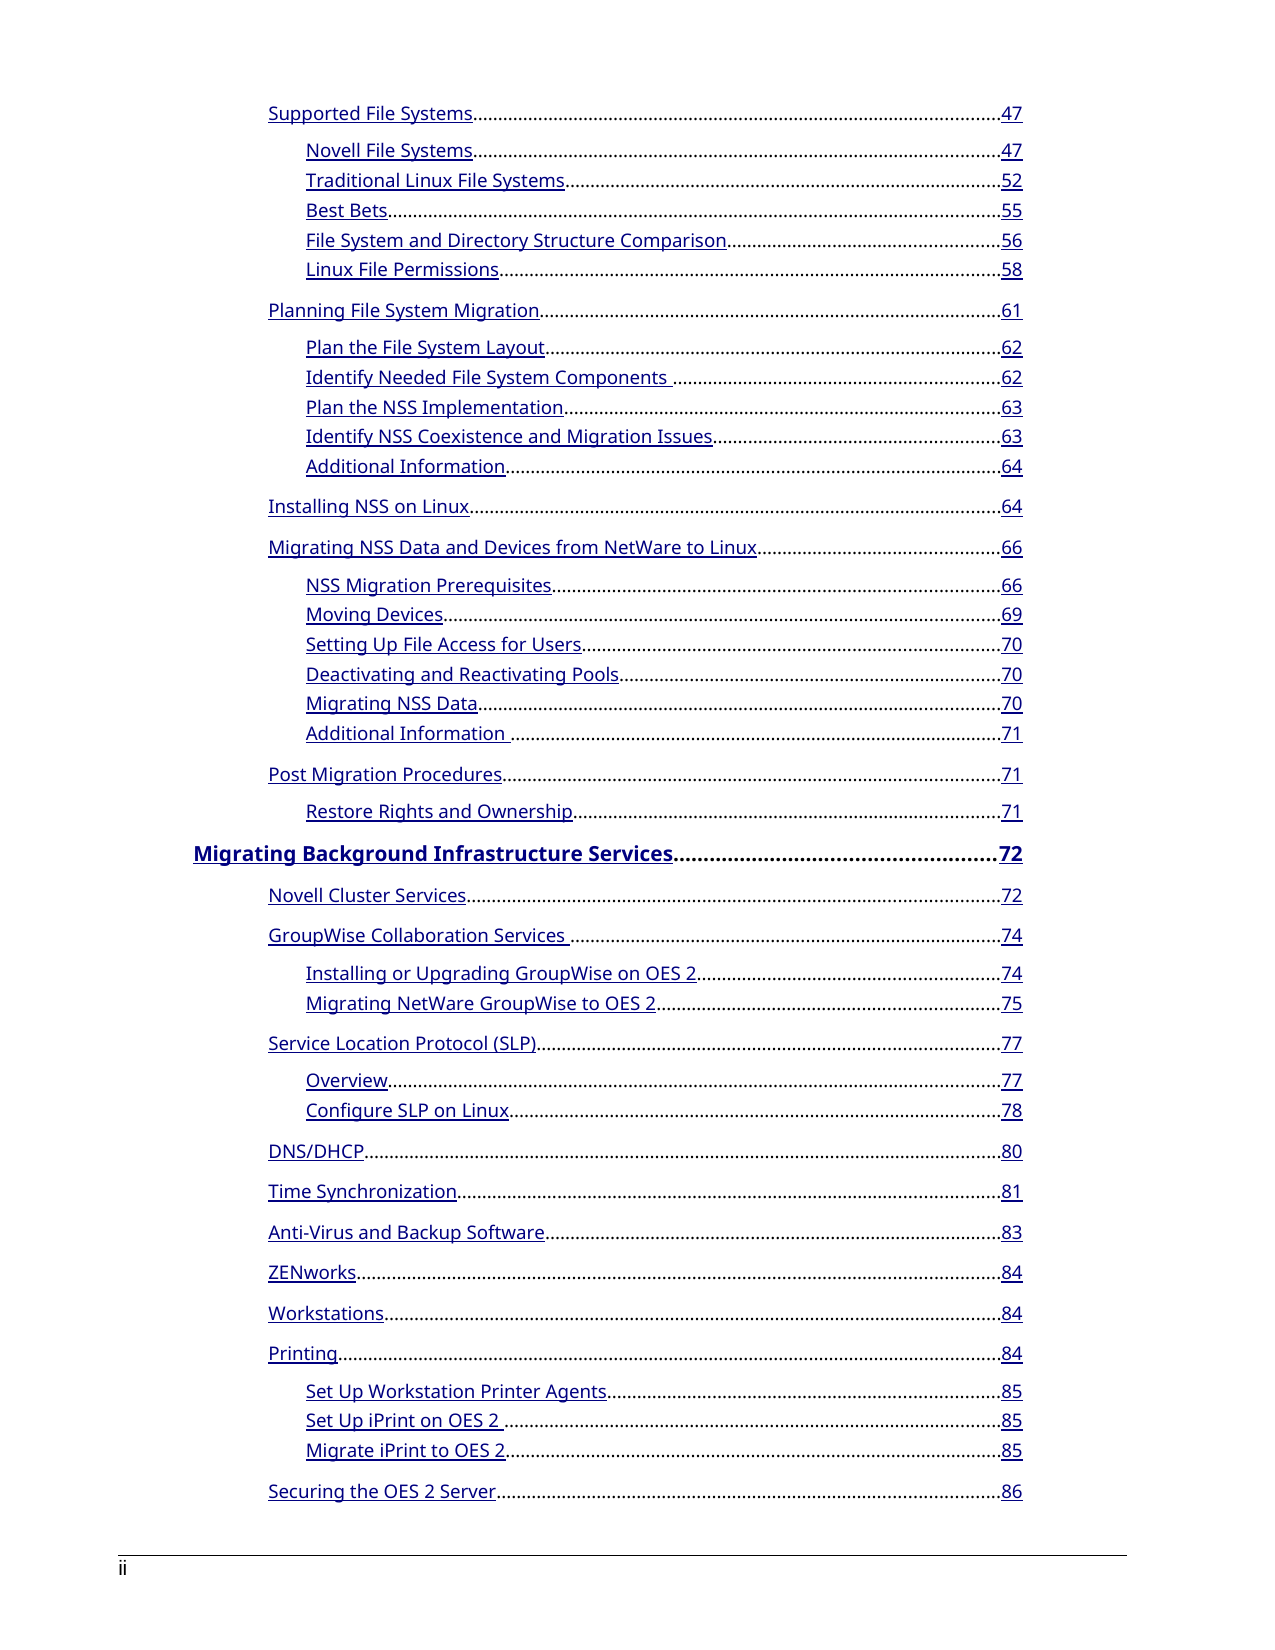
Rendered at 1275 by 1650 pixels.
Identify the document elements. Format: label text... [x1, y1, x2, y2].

text Additional Information 71 [306, 720, 1022, 746]
text Securing the OES 2 Server 86 [268, 1478, 1022, 1504]
text Best Bets 55 [306, 197, 1022, 223]
text Plan the File System Layout 62 [306, 335, 1022, 360]
text Configure SLP on Linux 78 [306, 1098, 1022, 1123]
text Installing NSS on Linux 64 [268, 494, 1022, 519]
text Additional Information 64 [306, 453, 1022, 479]
text Migrate iPrint to OES 2 85 [306, 1438, 1022, 1463]
text Traditional Linux File Systems 52 [306, 168, 1022, 193]
text Printing 84 [268, 1341, 1022, 1366]
text Novell File Systems 47 [306, 138, 1022, 163]
text Plan the NSS Implementation 63 [306, 394, 1022, 419]
text Workstations 84 [268, 1300, 1022, 1326]
text Installing or Upgrading GroupWise on OES 2 74 [306, 960, 1022, 986]
text Setting Up File Access for Users 70 [306, 631, 1022, 657]
text Migrating NetWare GroupWise to OES 2 75 [306, 990, 1022, 1015]
text Migrating Background Infrastructure Services 72 [193, 839, 1022, 867]
text Novell Cluster Services 72 [268, 882, 1022, 908]
text Linux File Permissions 58 [306, 257, 1022, 282]
text ZENworks 84 [268, 1260, 1022, 1285]
text Moving Devices 69 [306, 602, 1022, 627]
text Migrating NSS Data 70 [306, 691, 1022, 716]
text Overview 77 [306, 1068, 1022, 1093]
text Set Up iPrint on OES 2 85 [306, 1408, 1022, 1433]
text NSS Migration Prerequisites 66 [306, 572, 1022, 597]
text Post Migration Procedures 71 [268, 761, 1022, 786]
text DNS/DHCP 80 [268, 1138, 1022, 1164]
text Restore Rights and Ownership 71 [306, 798, 1022, 824]
text Migrating NSS Data and Devices from NetWare to Linux 66 [268, 534, 1022, 560]
text Planning File System Migration 61 [268, 297, 1022, 323]
text GroupWise Collaboration Services 74 [268, 923, 1022, 948]
text Time Synchronization 81 [268, 1179, 1022, 1204]
text Anti-Virus and Backup Software 83 [268, 1219, 1022, 1245]
text Identify NSS Coexistence and Migration Issues 63 [306, 424, 1022, 449]
text Set Up Workstation Printer Agents 85 [306, 1378, 1022, 1404]
text Service Location Protocol (SLP) 77 [268, 1030, 1022, 1056]
text Identify Needed File System Components 62 [306, 364, 1022, 390]
text File System and Directory Structure Comparison 56 [306, 227, 1022, 252]
text Deactivating and Reactivating Pools 70 [306, 661, 1022, 687]
text Supported File Systems 47 [268, 100, 1022, 126]
